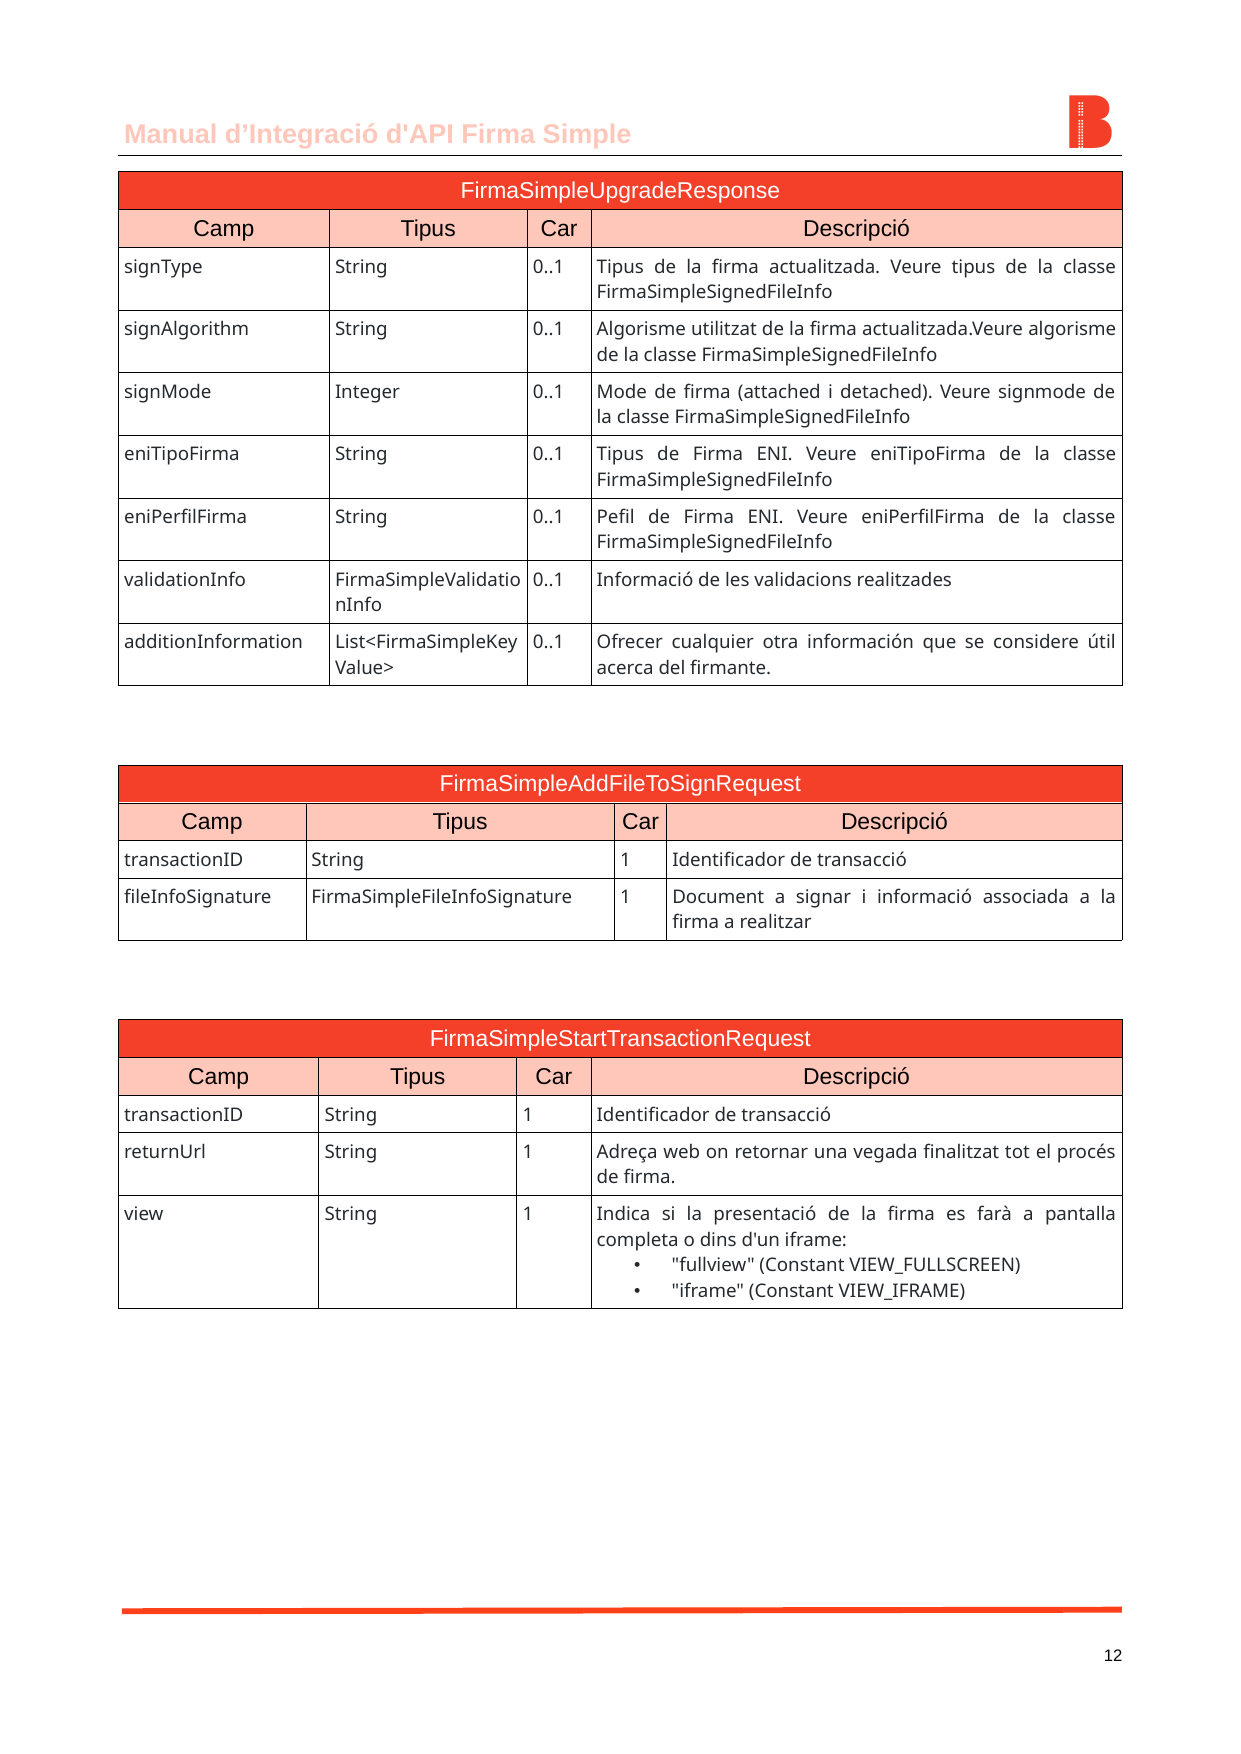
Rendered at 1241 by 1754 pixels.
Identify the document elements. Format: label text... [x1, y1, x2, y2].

table_cell Tipus de Firma ENI. Veure eniTipoFirma de la classe FirmaSimpleSignedFileInfo [592, 436, 1122, 497]
table_cell Descripció [667, 804, 1122, 840]
table_cell fileInfoSignature [119, 879, 306, 940]
table_cell String [330, 499, 527, 560]
table_cell Camp [119, 1058, 318, 1095]
table_cell returnUrl [119, 1133, 318, 1195]
table_header FirmaSimpleUpgradeResponse [119, 172, 1122, 209]
table_cell 0..1 [528, 248, 591, 310]
table_cell Informació de les validacions realitzades [592, 561, 1122, 623]
table_cell Tipus [307, 804, 614, 840]
table_cell 0..1 [528, 436, 591, 497]
table_cell 1 [517, 1096, 591, 1132]
table_cell String [330, 436, 527, 497]
table_cell Tipus de la firma actualitzada. Veure tipus de la classe FirmaSimpleSignedFileInfo [592, 248, 1122, 310]
table_cell Car [528, 210, 591, 247]
table_cell Mode de firma (attached i detached). Veure signmode de la classe FirmaSimpleSignedFileInfo [592, 373, 1122, 435]
table_cell Indica si la presentació de la firma es farà a pantalla completa o dins d'un iframe: "fullview" (Constant VIEW_FULLSCREEN) "iframe" (Constant VIEW_IFRAME) [592, 1196, 1122, 1308]
table_cell String [319, 1133, 516, 1195]
table_cell Tipus [319, 1058, 516, 1095]
table_cell Ofrecer cualquier otra información que se considere útil acerca del firmante. [592, 624, 1122, 685]
table_cell 1 [517, 1133, 591, 1195]
table_cell 0..1 [528, 311, 591, 372]
table_cell 0..1 [528, 499, 591, 560]
table_cell String [307, 841, 614, 877]
table_cell additionInformation [119, 624, 329, 685]
table_cell validationInfo [119, 561, 329, 623]
table_cell Integer [330, 373, 527, 435]
table_cell signMode [119, 373, 329, 435]
table_cell String [330, 311, 527, 372]
table_cell Camp [119, 210, 329, 247]
table_cell view [119, 1196, 318, 1308]
table_cell Algorisme utilitzat de la firma actualitzada.Veure algorisme de la classe FirmaSimpleSignedFileInfo [592, 311, 1122, 372]
table_header FirmaSimpleStartTransactionRequest [119, 1020, 1122, 1057]
table_cell 0..1 [528, 624, 591, 685]
table_cell transactionID [119, 841, 306, 877]
table_cell FirmaSimpleFileInfoSignature [307, 879, 614, 940]
table_cell 1 [517, 1196, 591, 1308]
table_header FirmaSimpleAddFileToSignRequest [119, 766, 1122, 802]
table_cell transactionID [119, 1096, 318, 1132]
table_cell Identificador de transacció [667, 841, 1122, 877]
table_cell Car [517, 1058, 591, 1095]
table_cell 1 [615, 841, 666, 877]
table_cell signType [119, 248, 329, 310]
picture [1063, 94, 1117, 150]
table_cell String [330, 248, 527, 310]
table_cell eniPerfilFirma [119, 499, 329, 560]
table_cell Identificador de transacció [592, 1096, 1122, 1132]
table_cell eniTipoFirma [119, 436, 329, 497]
table_cell Car [615, 804, 666, 840]
table_cell signAlgorithm [119, 311, 329, 372]
table_cell Tipus [330, 210, 527, 247]
table_cell 0..1 [528, 561, 591, 623]
table_cell 1 [615, 879, 666, 940]
table_cell 0..1 [528, 373, 591, 435]
table_cell Descripció [592, 1058, 1122, 1095]
table_cell Document a signar i informació associada a la firma a realitzar [667, 879, 1122, 940]
table_cell Pefil de Firma ENI. Veure eniPerfilFirma de la classe FirmaSimpleSignedFileInfo [592, 499, 1122, 560]
table_cell List<FirmaSimpleKeyValue> [330, 624, 527, 685]
table_cell FirmaSimpleValidationInfo [330, 561, 527, 623]
table_cell Adreça web on retornar una vegada finalitzat tot el procés de firma. [592, 1133, 1122, 1195]
table_cell String [319, 1196, 516, 1308]
table_cell Camp [119, 804, 306, 840]
table_cell Descripció [592, 210, 1122, 247]
table_cell String [319, 1096, 516, 1132]
